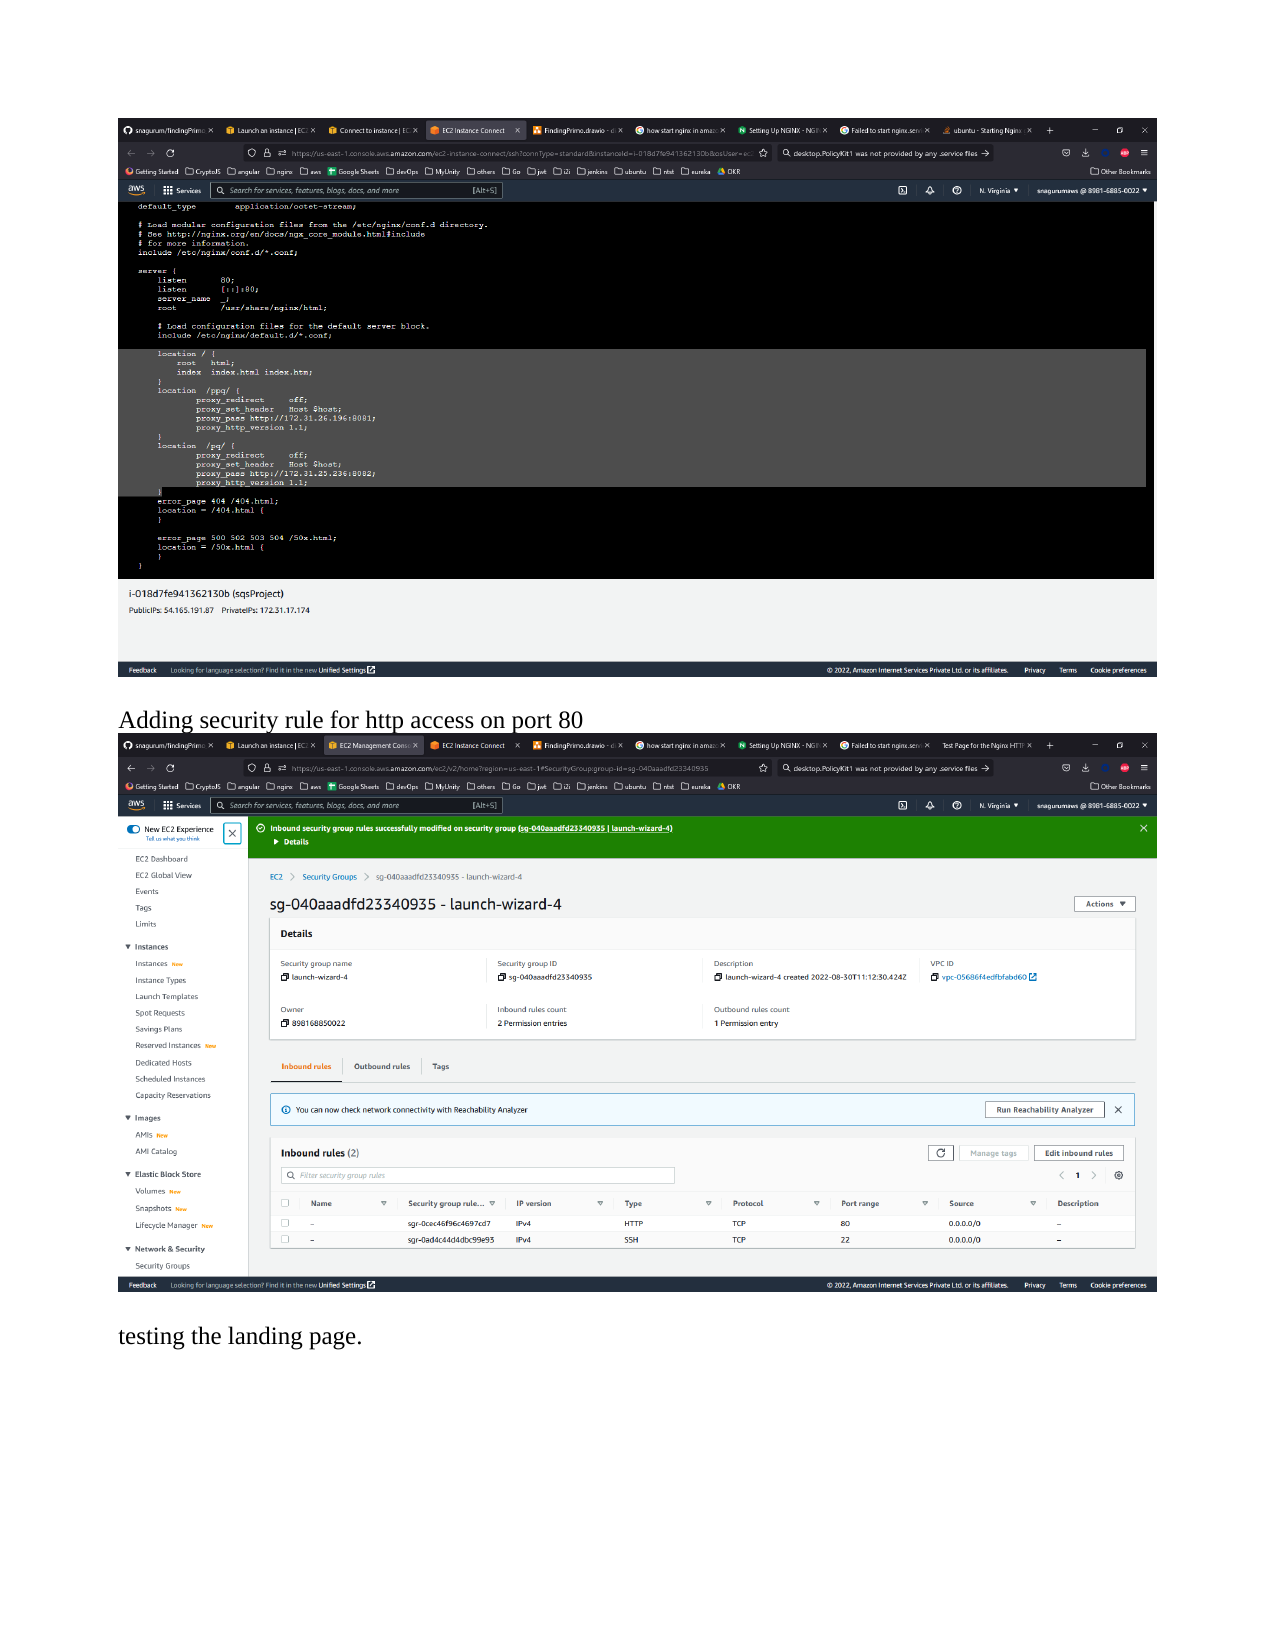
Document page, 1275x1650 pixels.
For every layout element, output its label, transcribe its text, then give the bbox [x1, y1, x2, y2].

picture [118, 733, 1157, 1292]
text testing the landing page. [118, 1321, 1157, 1349]
text Adding security rule for http access on port 80 [118, 705, 1157, 733]
picture [118, 118, 1157, 677]
